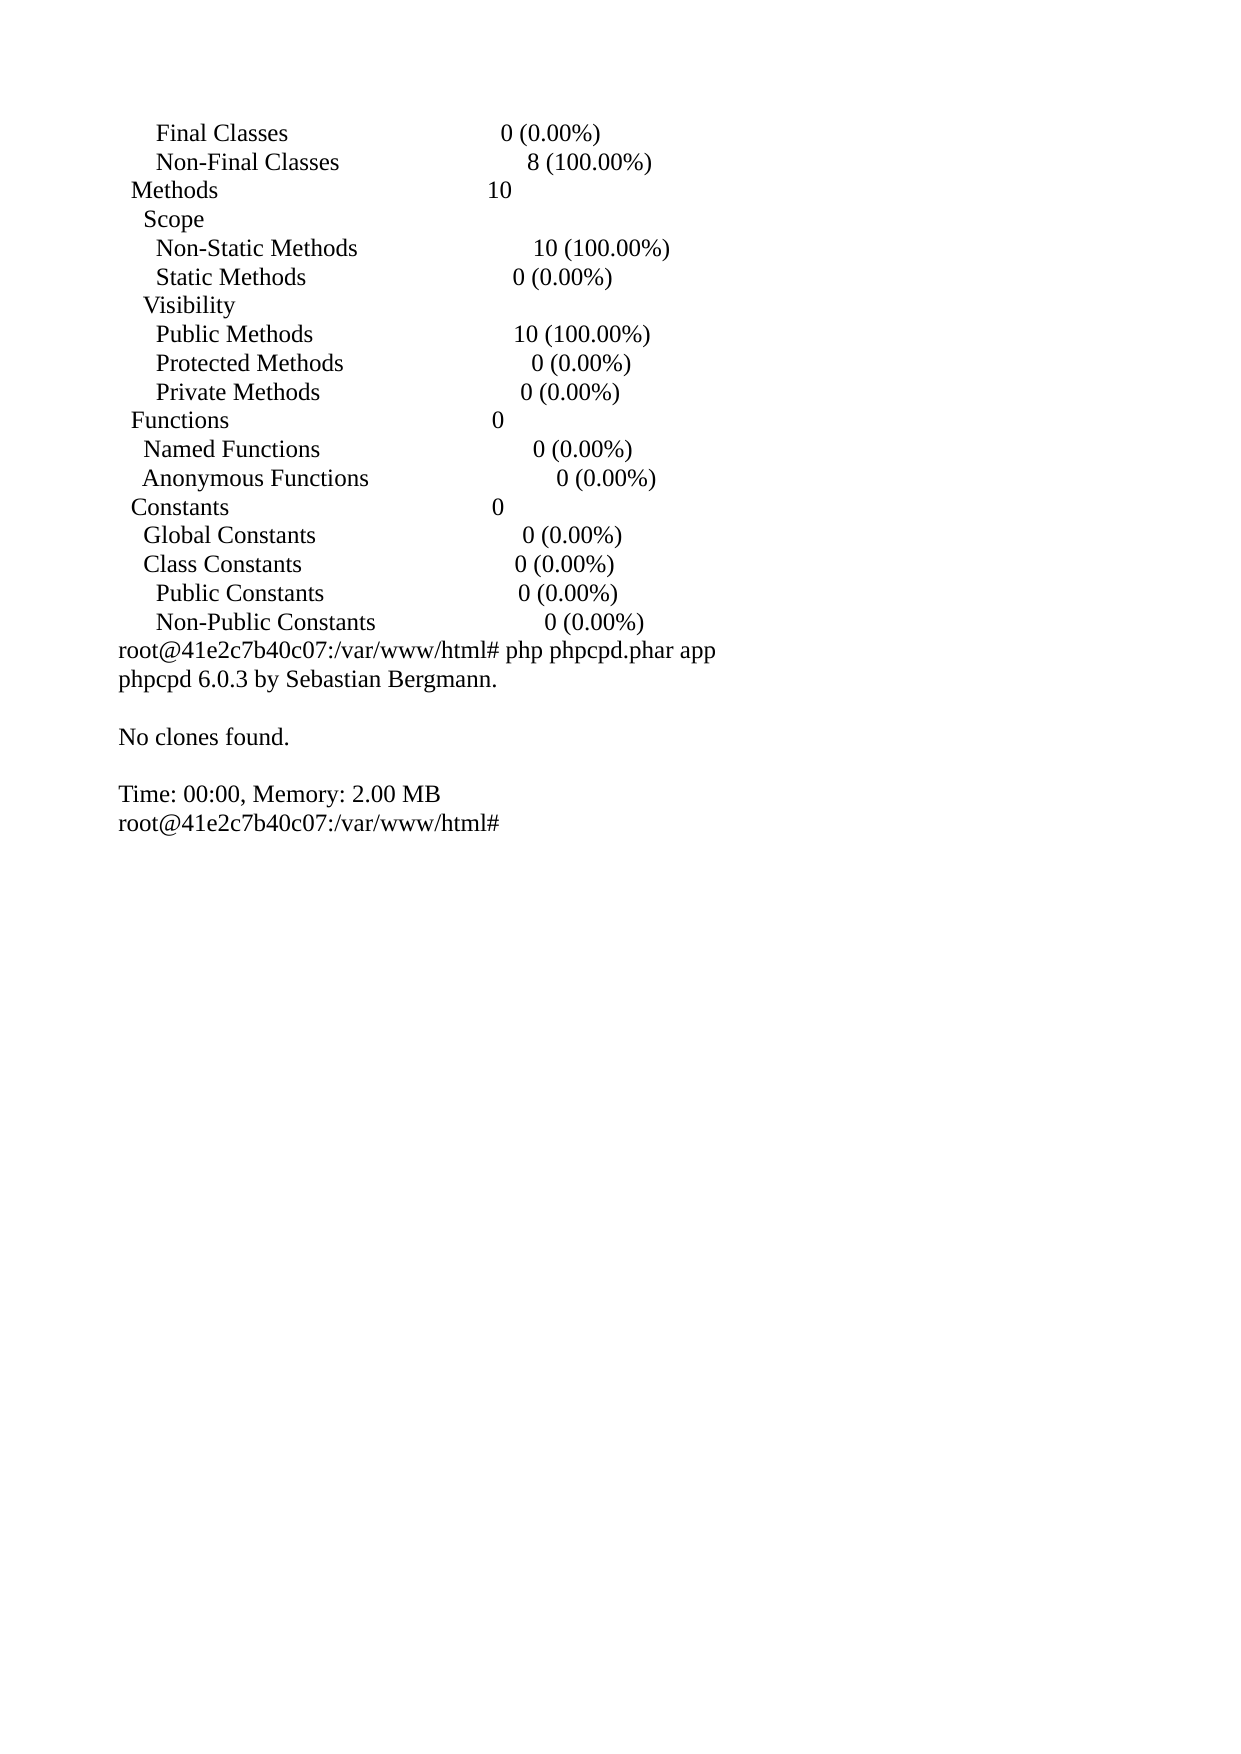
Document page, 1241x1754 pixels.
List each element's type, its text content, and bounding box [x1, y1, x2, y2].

text Methods 10 [118, 176, 1122, 204]
text Constants 0 [118, 492, 1122, 521]
text Visibility [118, 291, 1122, 319]
text Anonymous Functions 0 (0.00%) [118, 463, 1122, 492]
text Protected Methods 0 (0.00%) [118, 348, 1122, 377]
text Non-Final Classes 8 (100.00%) [118, 147, 1122, 176]
text No clones found. [118, 722, 1122, 751]
text root@41e2c7b40c07:/var/www/html# [118, 808, 1122, 837]
text Functions 0 [118, 406, 1122, 434]
text phpcpd 6.0.3 by Sebastian Bergmann. [118, 664, 1122, 693]
text Static Methods 0 (0.00%) [118, 262, 1122, 291]
text Final Classes 0 (0.00%) [118, 118, 1122, 147]
text Non-Public Constants 0 (0.00%) [118, 607, 1122, 636]
text Named Functions 0 (0.00%) [118, 434, 1122, 463]
text Scope [118, 204, 1122, 233]
text Non-Static Methods 10 (100.00%) [118, 233, 1122, 262]
text Global Constants 0 (0.00%) [118, 521, 1122, 549]
text Public Constants 0 (0.00%) [118, 578, 1122, 607]
text Time: 00:00, Memory: 2.00 MB [118, 779, 1122, 808]
text Private Methods 0 (0.00%) [118, 377, 1122, 406]
text root@41e2c7b40c07:/var/www/html# php phpcpd.phar app [118, 636, 1122, 664]
text Public Methods 10 (100.00%) [118, 319, 1122, 348]
text Class Constants 0 (0.00%) [118, 549, 1122, 578]
